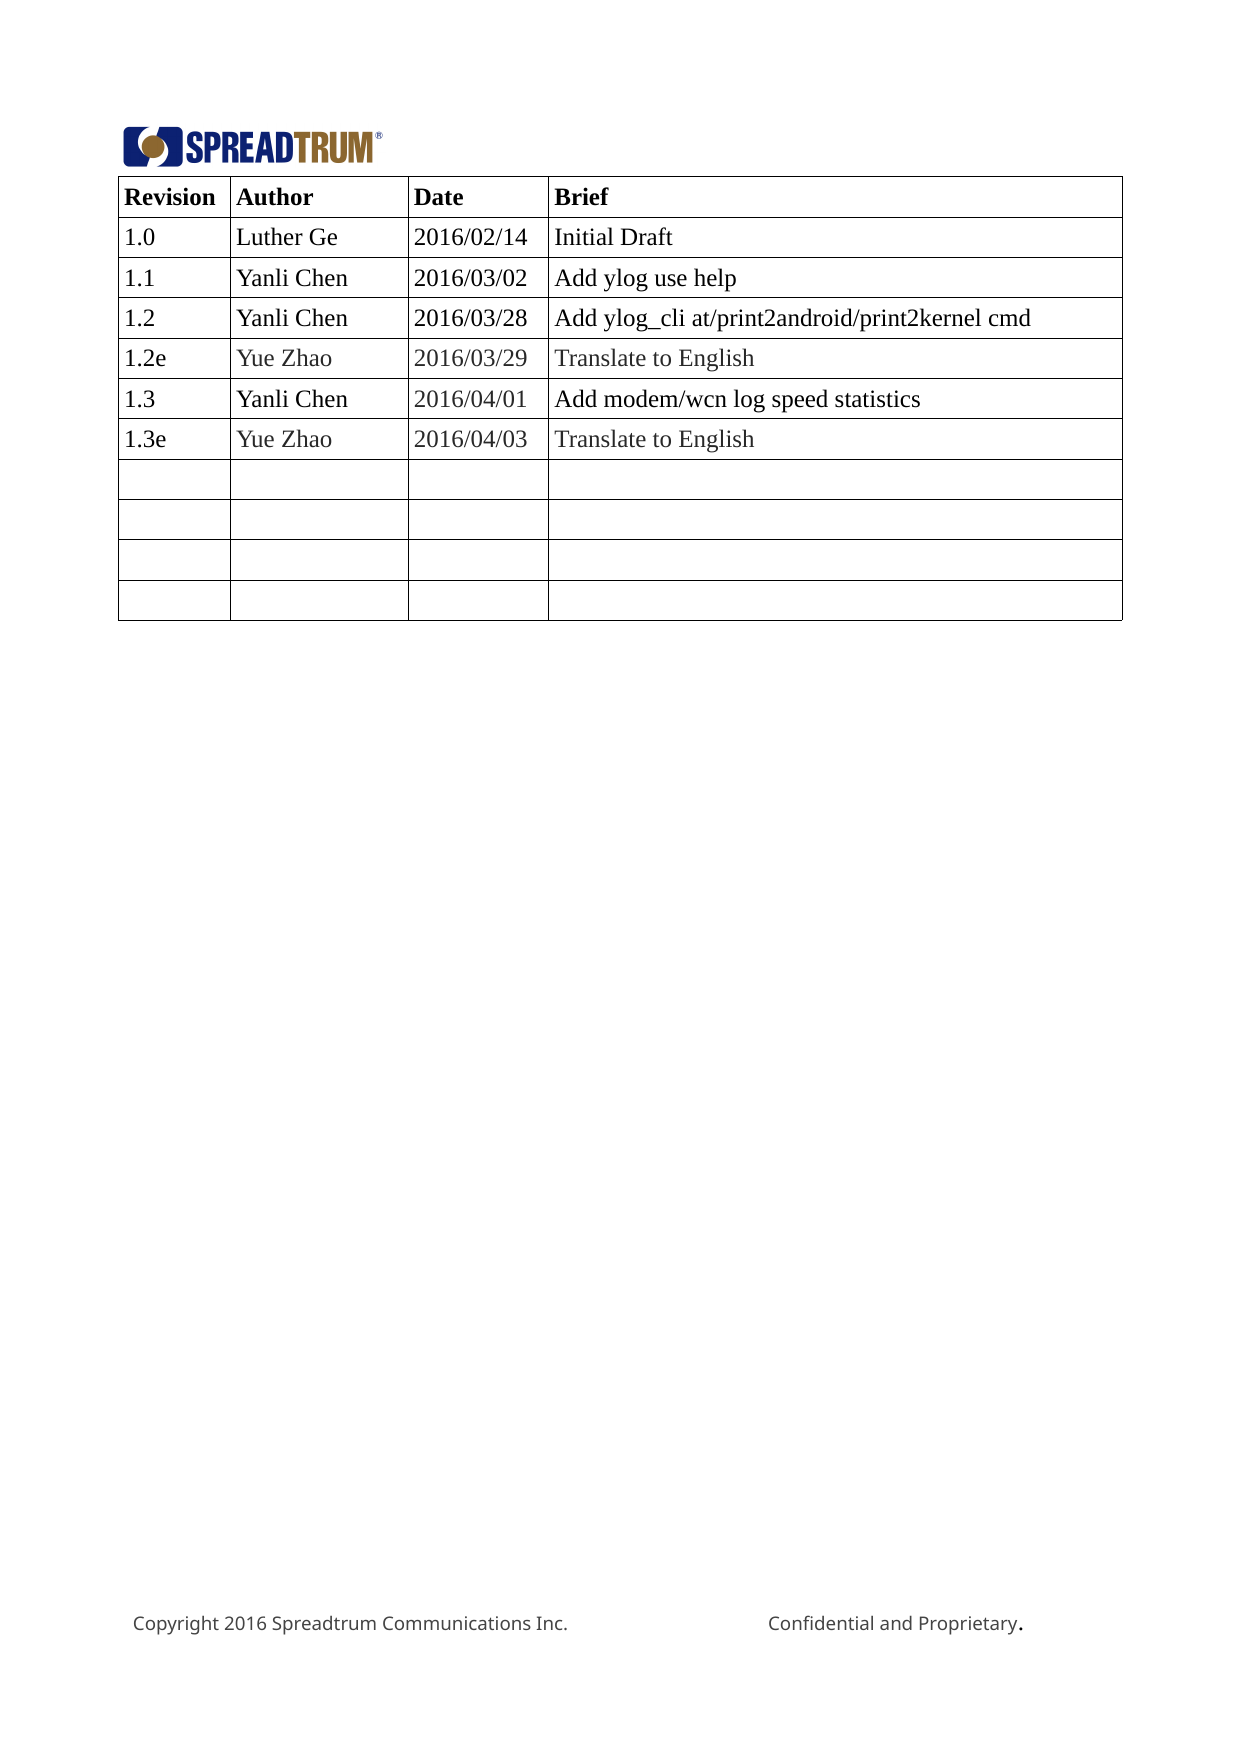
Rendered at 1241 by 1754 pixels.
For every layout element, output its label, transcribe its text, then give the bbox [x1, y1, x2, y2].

table_cell Add modem/wcn log speed statistics [549, 379, 1122, 418]
table_cell Translate to English [549, 339, 1122, 378]
table_cell 1.3 [119, 379, 230, 418]
picture [120, 123, 386, 168]
table_cell 1.2 [119, 298, 230, 338]
table_cell 1.2e [119, 339, 230, 378]
table_cell Yanli Chen [231, 258, 408, 297]
table_cell 1.3e [119, 419, 230, 458]
table_header Revision [119, 177, 230, 217]
table_cell 2016/03/02 [409, 258, 548, 297]
table_cell [549, 460, 1122, 499]
table_cell 2016/03/29 [409, 339, 548, 378]
table_header Author [231, 177, 408, 217]
table_cell [119, 460, 230, 499]
table_cell [409, 460, 548, 499]
table_cell Yanli Chen [231, 379, 408, 418]
table_cell [231, 540, 408, 579]
table_cell [119, 581, 230, 620]
table_header Date [409, 177, 548, 217]
table_cell [549, 581, 1122, 620]
table_cell Yue Zhao [231, 339, 408, 378]
table_cell 2016/04/01 [409, 379, 548, 418]
table_cell Initial Draft [549, 218, 1122, 257]
table_cell Luther Ge [231, 218, 408, 257]
table_cell 2016/03/28 [409, 298, 548, 338]
table_cell Translate to English [549, 419, 1122, 458]
table_cell [549, 500, 1122, 539]
table_cell 1.0 [119, 218, 230, 257]
table_cell Yue Zhao [231, 419, 408, 458]
table_cell [231, 500, 408, 539]
table_cell Yanli Chen [231, 298, 408, 338]
table_cell [119, 500, 230, 539]
table_cell Add ylog use help [549, 258, 1122, 297]
table_cell [231, 460, 408, 499]
table_cell [409, 500, 548, 539]
table_cell [119, 540, 230, 579]
table_header Brief [549, 177, 1122, 217]
table_cell 2016/04/03 [409, 419, 548, 458]
table_cell [409, 581, 548, 620]
table_cell [409, 540, 548, 579]
table_cell [549, 540, 1122, 579]
table_cell [231, 581, 408, 620]
table_cell Add ylog_cli at/print2android/print2kernel cmd [549, 298, 1122, 338]
table_cell 2016/02/14 [409, 218, 548, 257]
table_cell 1.1 [119, 258, 230, 297]
